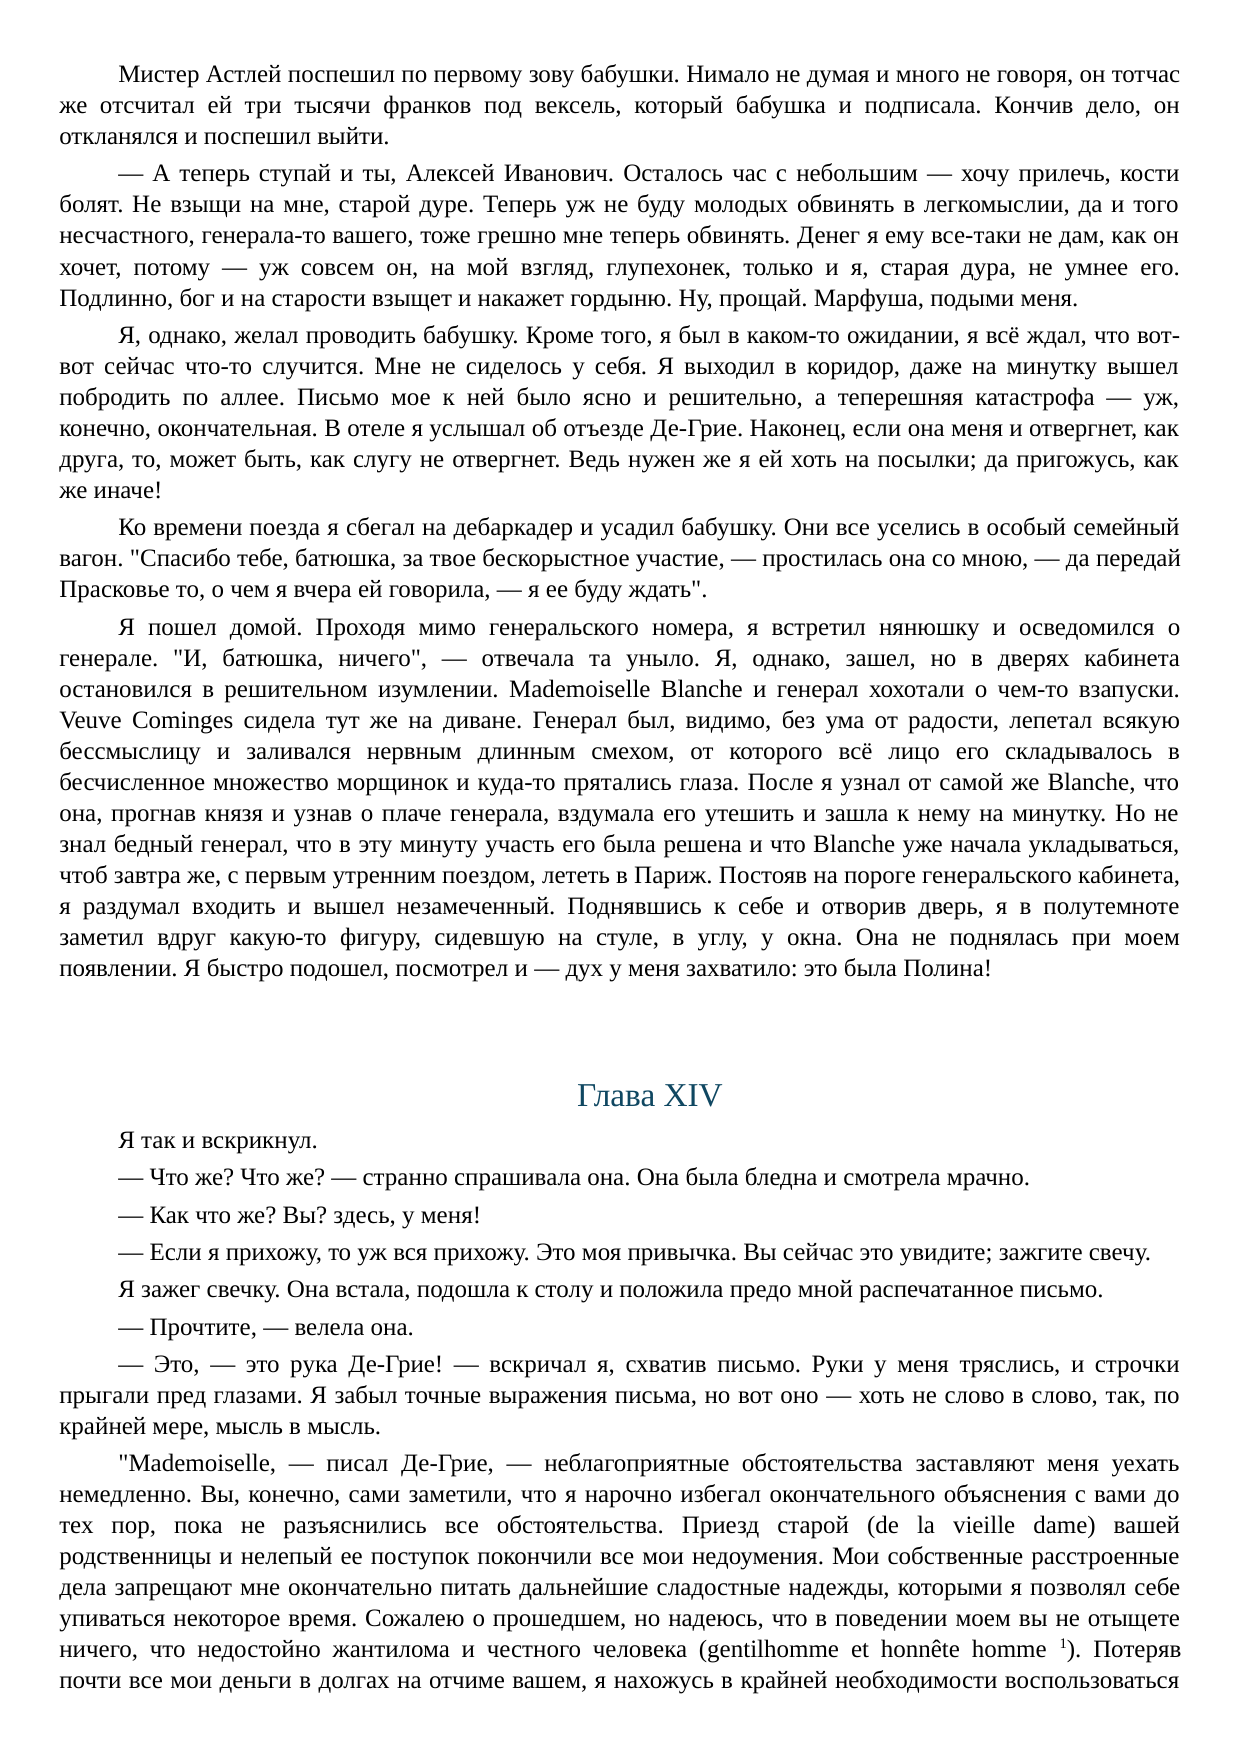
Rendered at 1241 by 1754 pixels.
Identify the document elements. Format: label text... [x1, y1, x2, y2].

text Я, однако, желал проводить бабушку. Кроме того, я был в каком-то ожидании, я всё ждал, что вот-вот сейчас что-то случится. Мне не сиделось у себя. Я выходил в коридор, даже на минутку вышел побродить по аллее. Письмо мое к ней было ясно и решительно, а теперешняя катастрофа — уж, конечно, окончательная. В отеле я услышал об отъезде Де-Грие. Наконец, если она меня и отвергнет, как друга, то, может быть, как слугу не отвергнет. Ведь нужен же я ей хоть на посылки; да пригожусь, как же иначе! [59, 320, 1181, 504]
text Я так и вскрикнул. [59, 1125, 1181, 1154]
text — Это, — это рука Де-Грие! — вскричал я, схватив письмо. Руки у меня тряслись, и строчки прыгали пред глазами. Я забыл точные выражения письма, но вот оно — хоть не слово в слово, так, по крайней мере, мысль в мысль. [59, 1349, 1181, 1440]
text Ко времени поезда я сбегал на дебаркадер и усадил бабушку. Они все уселись в особый семейный вагон. "Спасибо тебе, батюшка, за твое бескорыстное участие, — простилась она со мною, — да передай Прасковье то, о чем я вчера ей говорила, — я ее буду ждать". [59, 512, 1181, 603]
text — А теперь ступай и ты, Алексей Иванович. Осталось час с небольшим — хочу прилечь, кости болят. Не взыщи на мне, старой дуре. Теперь уж не буду молодых обвинять в легкомыслии, да и того несчастного, генерала-то вашего, тоже грешно мне теперь обвинять. Денег я ему все-таки не дам, как он хочет, потому — уж совсем он, на мой взгляд, глупехонек, только и я, старая дура, не умнее его. Подлинно, бог и на старости взыщет и накажет гордыню. Ну, прощай. Марфуша, подыми меня. [59, 158, 1181, 311]
text Я пошел домой. Проходя мимо генеральского номера, я встретил нянюшку и осведомился о генерале. "И, батюшка, ничего", — отвечала та уныло. Я, однако, зашел, но в дверях кабинета остановился в решительном изумлении. Mademoiselle Blanche и генерал хохотали о чем-то взапуски. Veuve Cominges сидела тут же на диване. Генерал был, видимо, без ума от радости, лепетал всякую бессмыслицу и заливался нервным длинным смехом, от которого всё лицо его складывалось в бесчисленное множество морщинок и куда-то прятались глаза. После я узнал от самой же Blanche, что она, прогнав князя и узнав о плаче генерала, вздумала его утешить и зашла к нему на минутку. Но не знал бедный генерал, что в эту минуту участь его была решена и что Blanche уже начала укладываться, чтоб завтра же, с первым утренним поездом, лететь в Париж. Постояв на пороге генеральского кабинета, я раздумал входить и вышел незамеченный. Поднявшись к себе и отворив дверь, я в полутемноте заметил вдруг какую-то фигуру, сидевшую на стуле, в углу, у окна. Она не поднялась при моем появлении. Я быстро подошел, посмотрел и — дух у меня захватило: это была Полина! [59, 612, 1181, 982]
text "Mademoiselle, — писал Де-Грие, — неблагоприятные обстоятельства заставляют меня уехать немедленно. Вы, конечно, сами заметили, что я нарочно избегал окончательного объяснения с вами до тех пор, пока не разъяснились все обстоятельства. Приезд старой (de la vieille dame) вашей родственницы и нелепый ее поступок покончили все мои недоумения. Мои собственные расстроенные дела запрещают мне окончательно питать дальнейшие сладостные надежды, которыми я позволял себе упиваться некоторое время. Сожалею о прошедшем, но надеюсь, что в поведении моем вы не отыщете ничего, что недостойно жантилома и честного человека (gentilhomme et honnête homme 1). Потеряв почти все мои деньги в долгах на отчиме вашем, я нахожусь в крайней необходимости воспользоваться [59, 1448, 1181, 1694]
text Я зажег свечку. Она встала, подошла к столу и положила предо мной распечатанное письмо. [59, 1274, 1181, 1303]
text Мистер Астлей поспешил по первому зову бабушки. Нимало не думая и много не говоря, он тотчас же отсчитал ей три тысячи франков под вексель, который бабушка и подписала. Кончив дело, он откланялся и поспешил выйти. [59, 59, 1181, 150]
text — Что же? Что же? — странно спрашивала она. Она была бледна и смотрела мрачно. [59, 1162, 1181, 1191]
subtitle Глава XIV [59, 1076, 1181, 1114]
text — Как что же? Вы? здесь, у меня! [59, 1200, 1181, 1228]
text — Если я прихожу, то уж вся прихожу. Это моя привычка. Вы сейчас это увидите; зажгите свечу. [59, 1237, 1181, 1266]
text — Прочтите, — велела она. [59, 1312, 1181, 1340]
